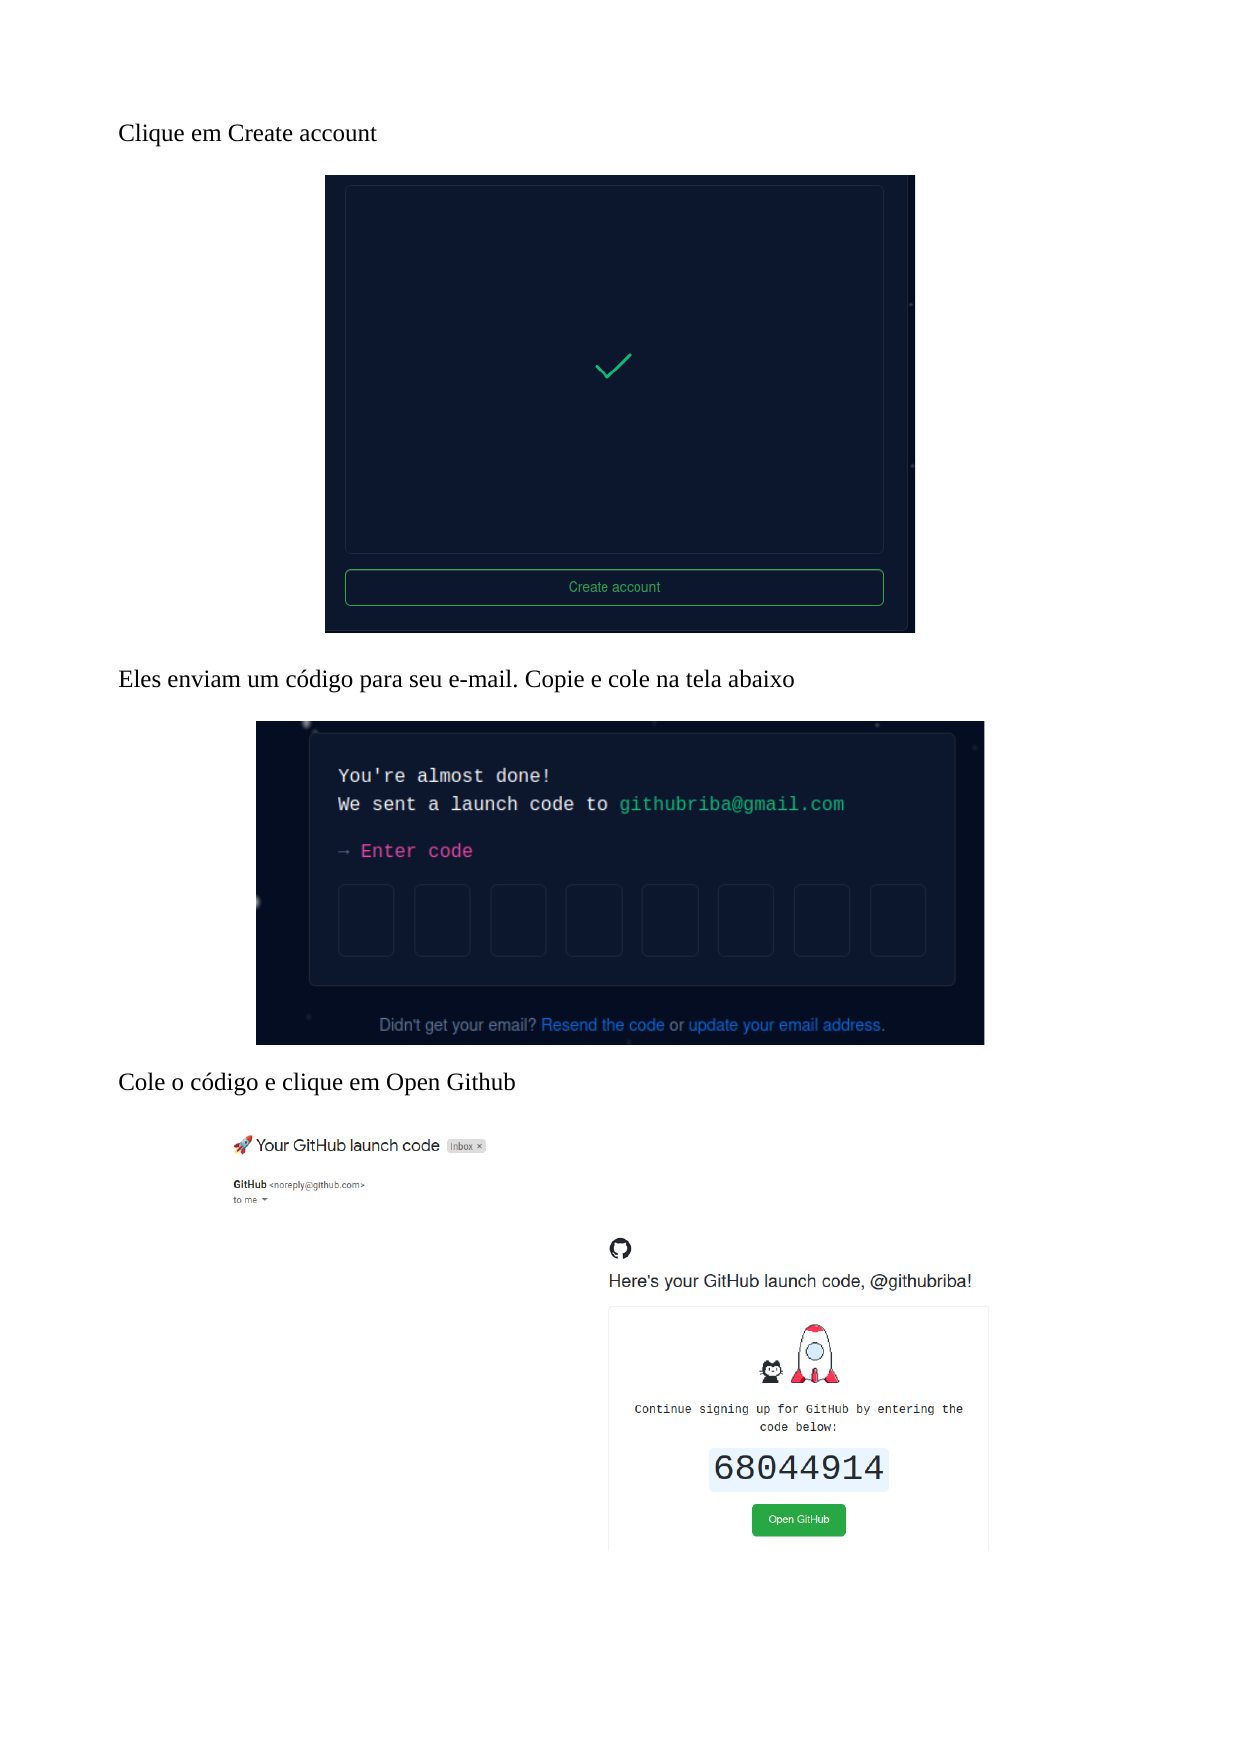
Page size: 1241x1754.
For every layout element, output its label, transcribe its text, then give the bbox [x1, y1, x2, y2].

picture [222, 1124, 1018, 1551]
picture [325, 175, 916, 633]
picture [256, 721, 985, 1045]
text Clique em Create account [118, 118, 1122, 147]
text Cole o código e clique em Open Github [118, 1067, 1122, 1096]
text Eles enviam um código para seu e-mail. Copie e cole na tela abaixo [118, 664, 1122, 693]
